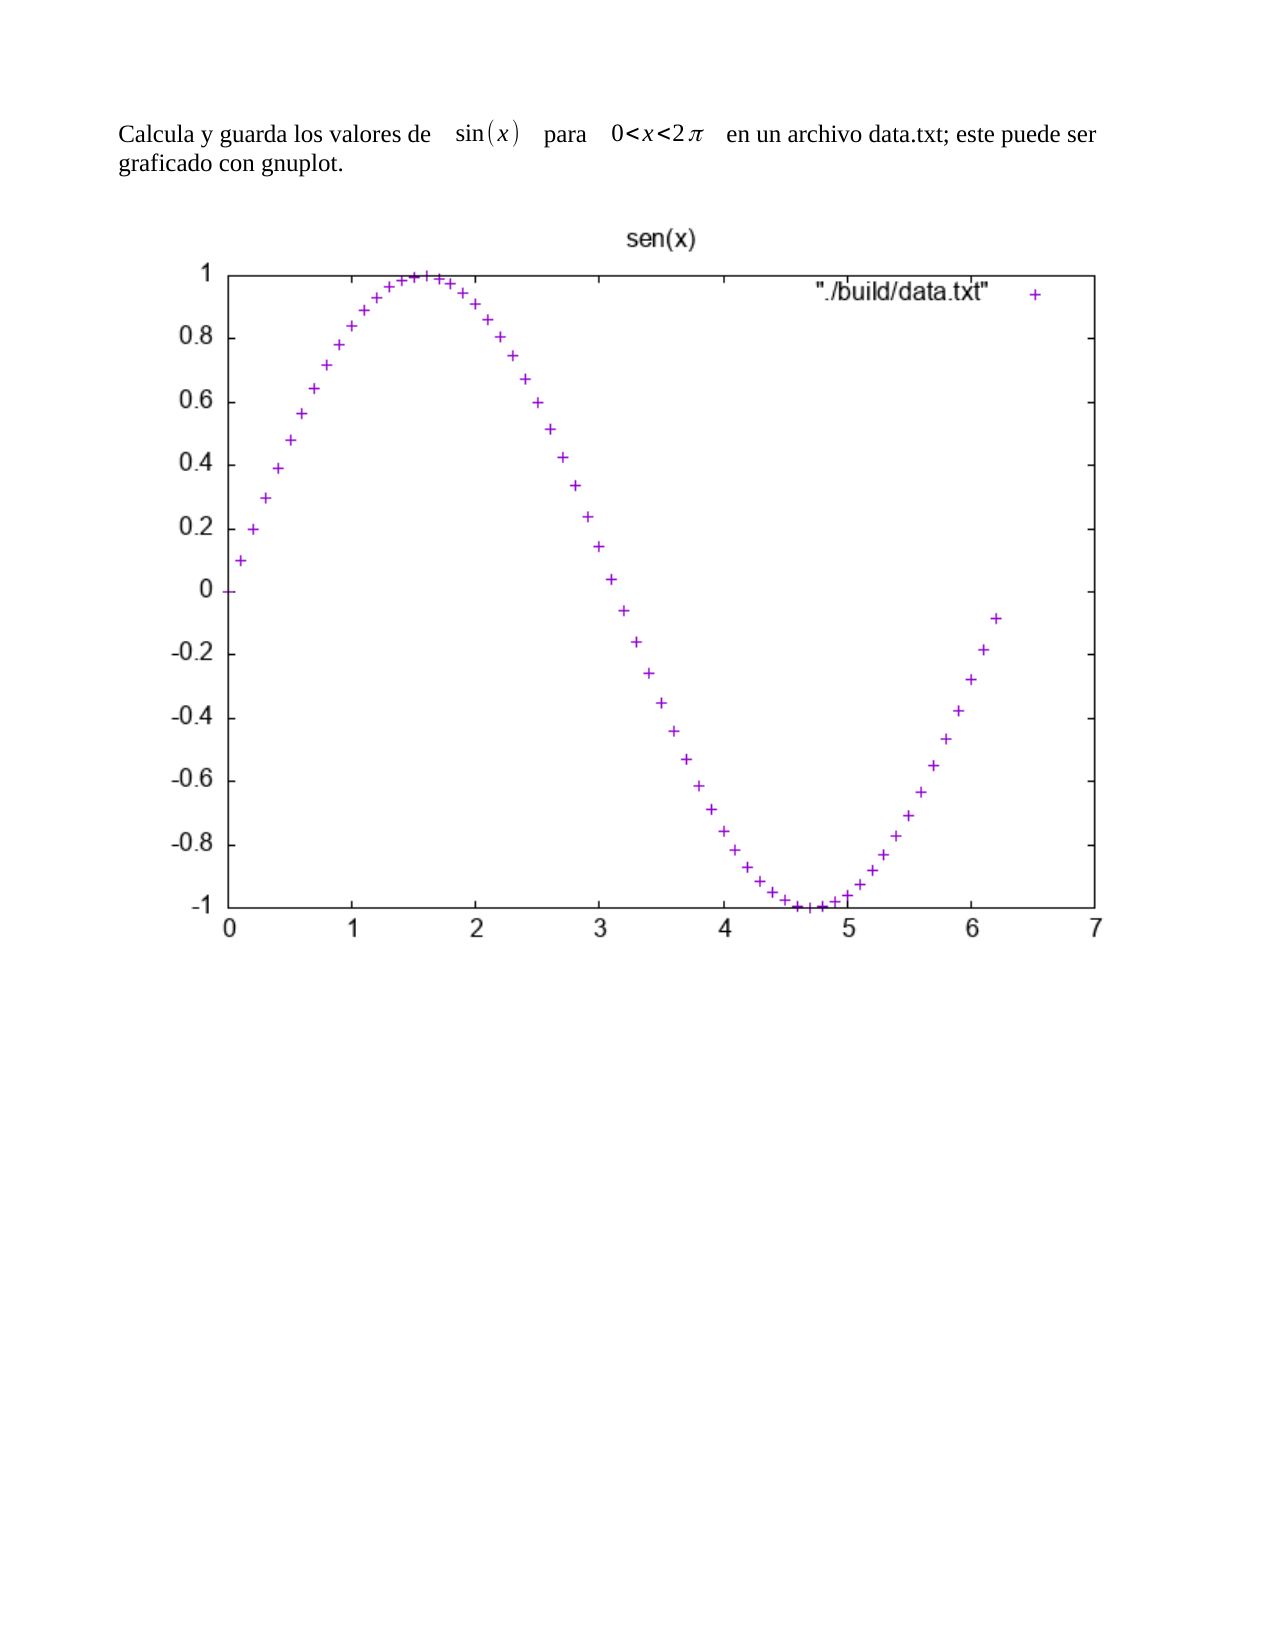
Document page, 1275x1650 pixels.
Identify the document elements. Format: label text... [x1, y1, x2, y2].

picture [137, 205, 1138, 956]
text Calcula y guarda los valores de para en un archivo data.txt; este puede ser graficado con gnuplot. [118, 118, 1157, 177]
